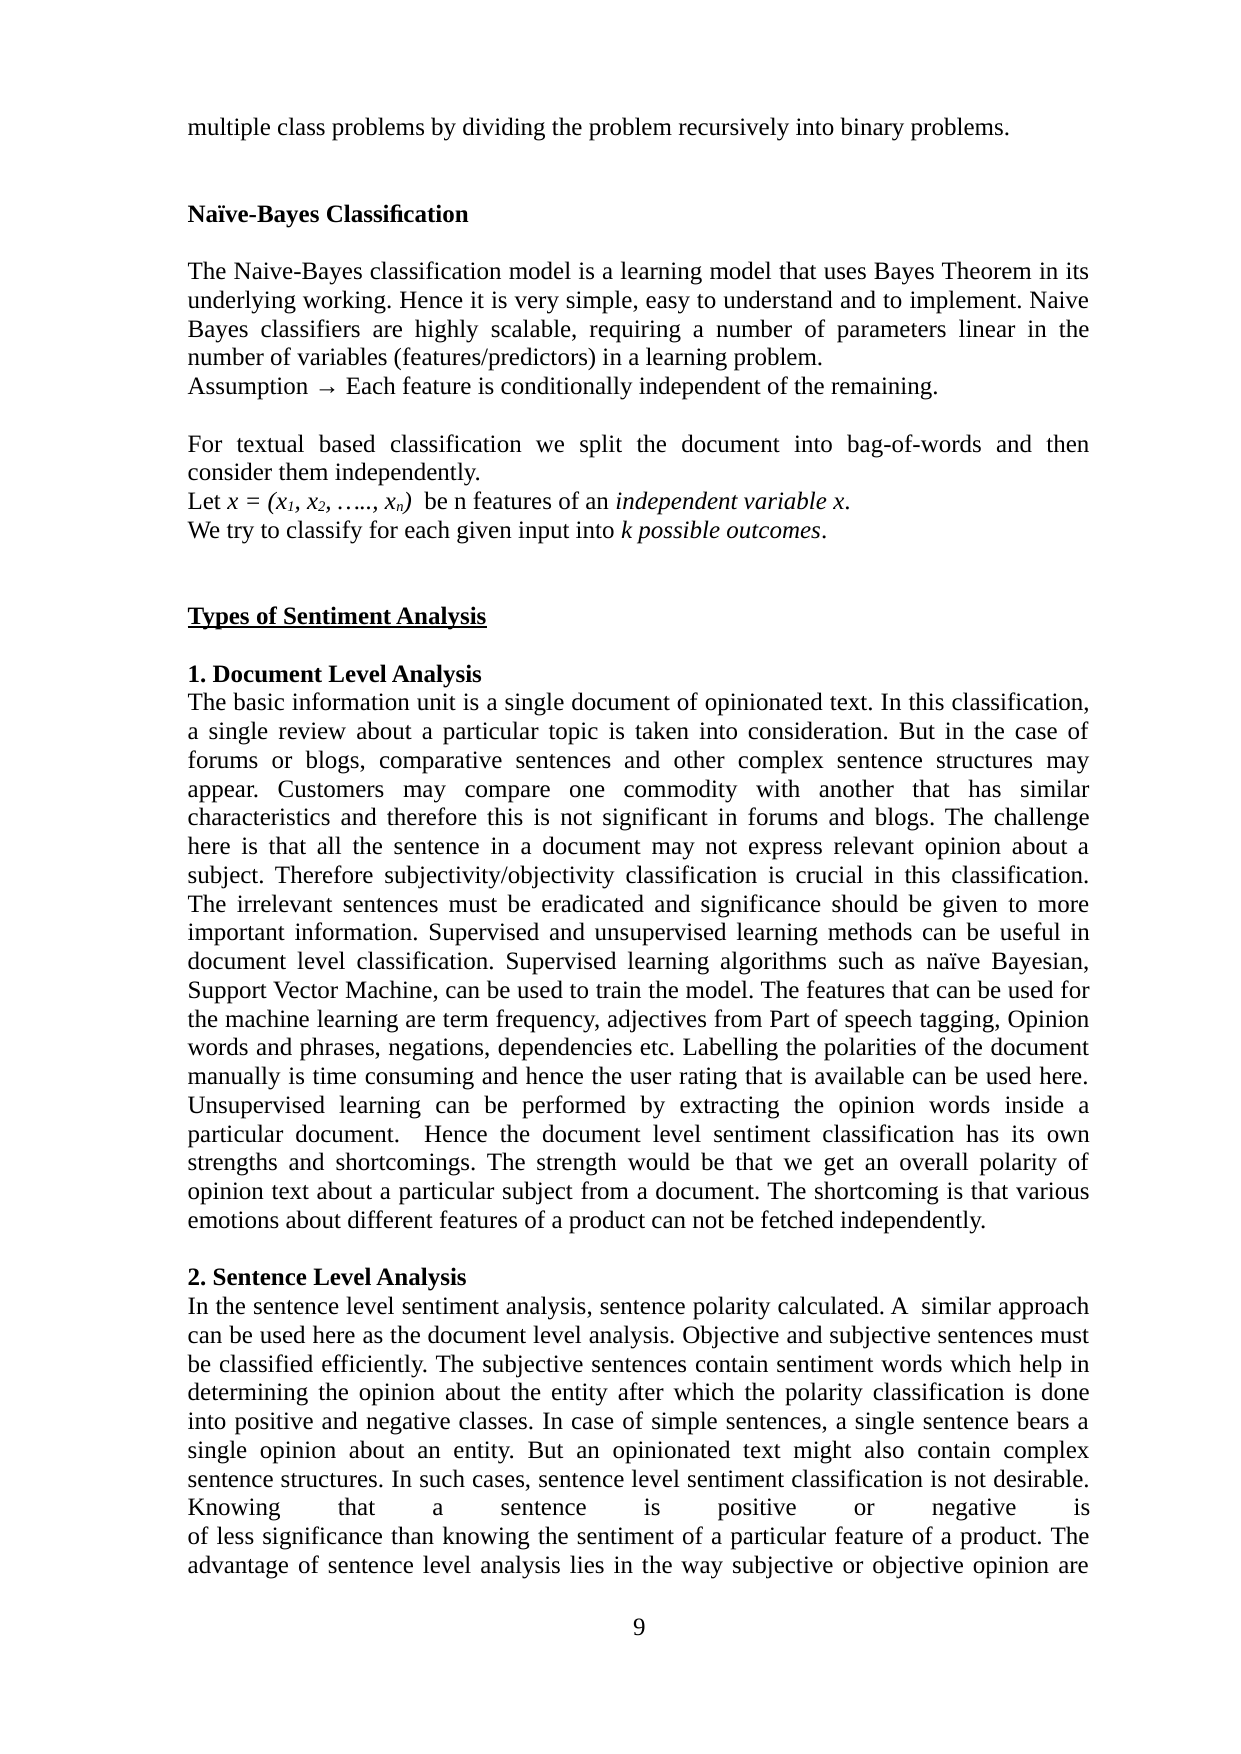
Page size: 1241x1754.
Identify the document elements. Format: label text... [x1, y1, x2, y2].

text Types of Sentiment Analysis [187, 601, 1091, 630]
text Naïve-Bayes Classiﬁcation [187, 199, 1091, 227]
text We try to classify for each given input into k possible outcomes. [187, 515, 1091, 544]
text In the sentence level sentiment analysis, sentence polarity calculated. A similar approach can be used here as the document level analysis. Objective and subjective sentences must be classified efficiently. The subjective sentences contain sentiment words which help in determining the opinion about the entity after which the polarity classification is done into positive and negative classes. In case of simple sentences, a single sentence bears a single opinion about an entity. But an opinionated text might also contain complex sentence structures. In such cases, sentence level sentiment classification is not desirable. Knowing that a sentence is positive or negative is of less significance than knowing the sentiment of a particular feature of a product. The advantage of sentence level analysis lies in the way subjective or objective opinion are [187, 1291, 1091, 1579]
text Assumption → Each feature is conditionally independent of the remaining. [187, 371, 1091, 400]
text 2. Sentence Level Analysis [187, 1262, 1091, 1291]
text Let x = (x1, x2, ….., xn) be n features of an independent variable x. [187, 486, 1091, 515]
text multiple class problems by dividing the problem recursively into binary problems. [187, 112, 1091, 141]
text For textual based classification we split the document into bag-of-words and then consider them independently. [187, 429, 1091, 486]
text 1. Document Level Analysis [187, 659, 1091, 687]
text The basic information unit is a single document of opinionated text. In this classification, a single review about a particular topic is taken into consideration. But in the case of forums or blogs, comparative sentences and other complex sentence structures may appear. Customers may compare one commodity with another that has similar characteristics and therefore this is not significant in forums and blogs. The challenge here is that all the sentence in a document may not express relevant opinion about a subject. Therefore subjectivity/objectivity classification is crucial in this classification. The irrelevant sentences must be eradicated and significance should be given to more important information. Supervised and unsupervised learning methods can be useful in document level classification. Supervised learning algorithms such as naïve Bayesian, Support Vector Machine, can be used to train the model. The features that can be used for the machine learning are term frequency, adjectives from Part of speech tagging, Opinion words and phrases, negations, dependencies etc. Labelling the polarities of the document manually is time consuming and hence the user rating that is available can be used here. Unsupervised learning can be performed by extracting the opinion words inside a particular document. Hence the document level sentiment classification has its own strengths and shortcomings. The strength would be that we get an overall polarity of opinion text about a particular subject from a document. The shortcoming is that various emotions about different features of a product can not be fetched independently. [187, 687, 1091, 1234]
text The Naive-Bayes classification model is a learning model that uses Bayes Theorem in its underlying working. Hence it is very simple, easy to understand and to implement. Naive Bayes classifiers are highly scalable, requiring a number of parameters linear in the number of variables (features/predictors) in a learning problem. [187, 256, 1091, 371]
